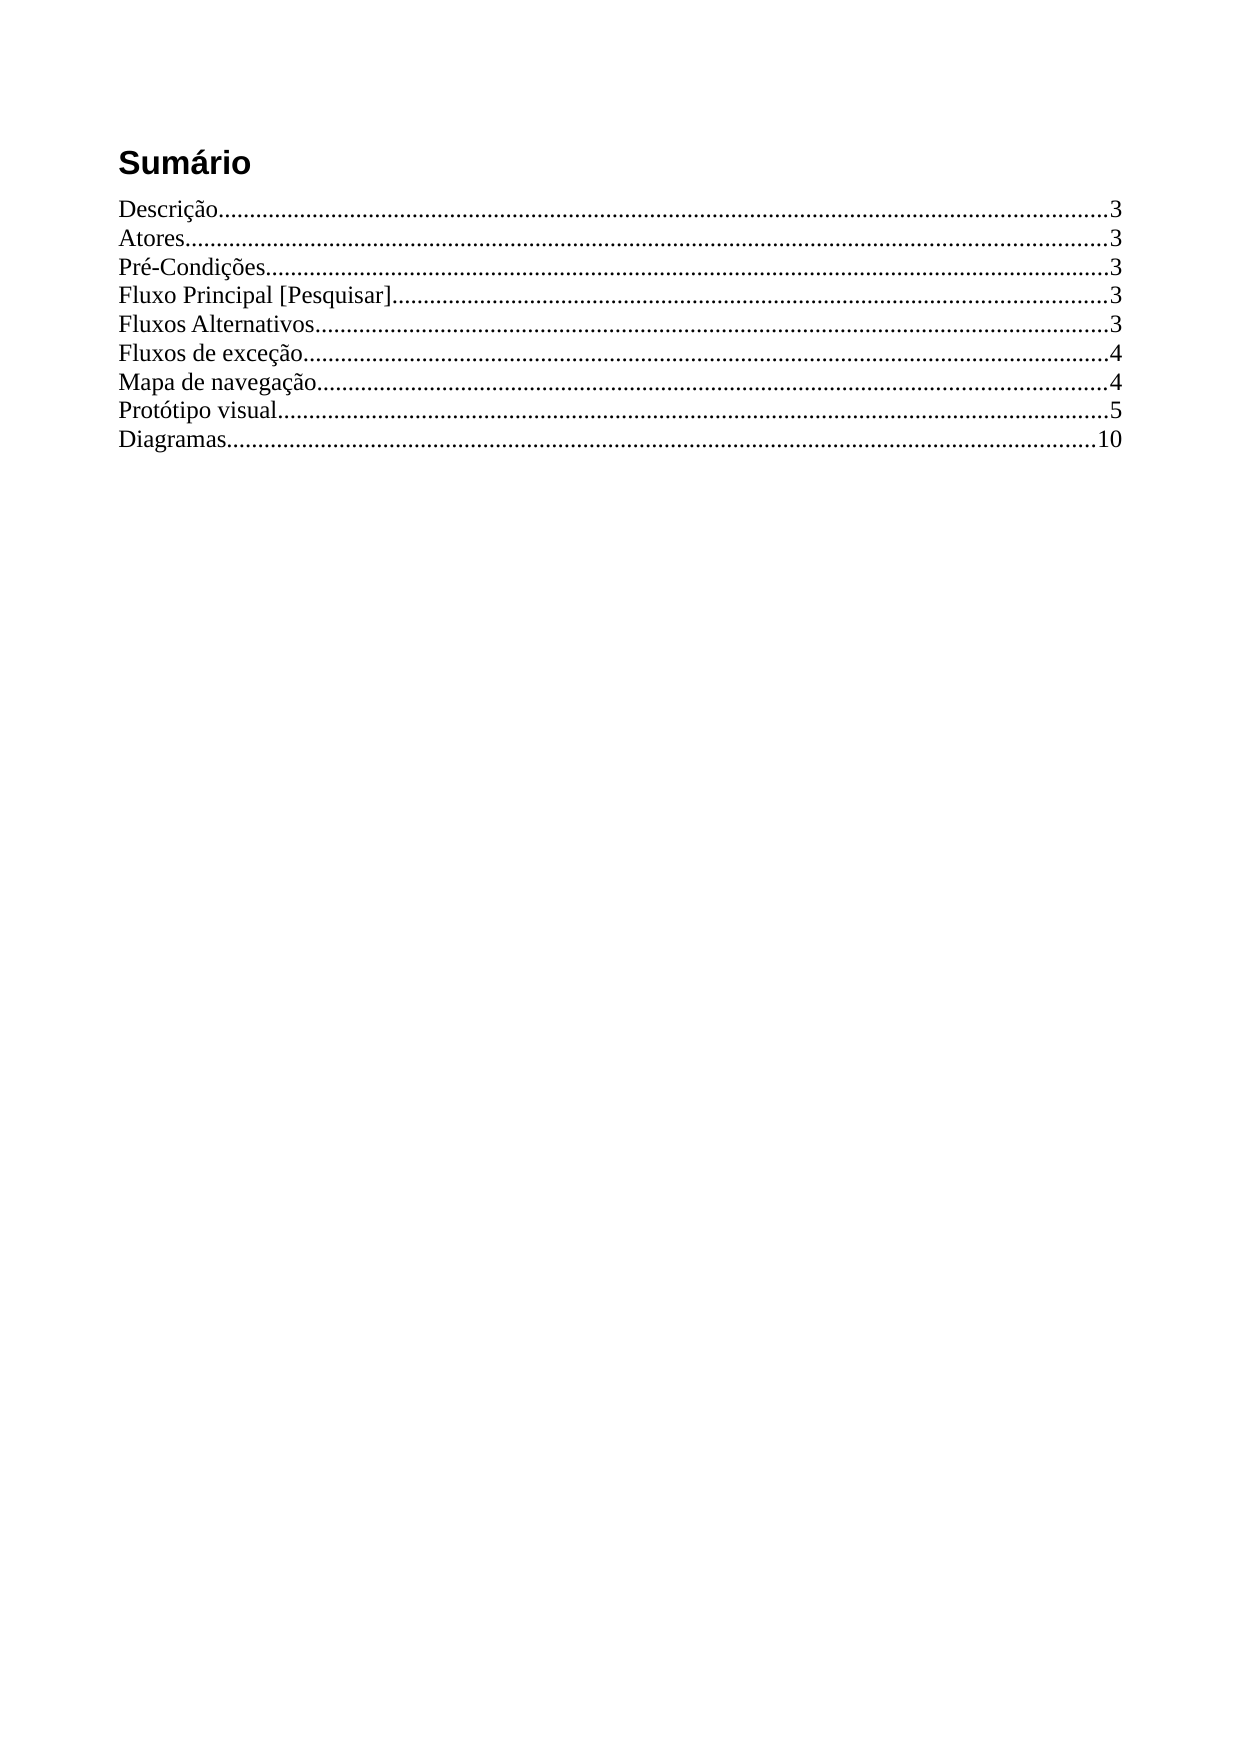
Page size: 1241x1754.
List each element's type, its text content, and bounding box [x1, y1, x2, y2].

text Pré-Condições 3 [118, 252, 1122, 280]
text Protótipo visual 5 [118, 395, 1122, 424]
text Descrição 3 [118, 194, 1122, 223]
text Fluxo Principal [Pesquisar] 3 [118, 280, 1122, 309]
text Diagramas 10 [118, 424, 1122, 453]
text Mapa de navegação 4 [118, 367, 1122, 395]
text Fluxos de exceção 4 [118, 338, 1122, 367]
text Fluxos Alternativos 3 [118, 309, 1122, 338]
text Atores 3 [118, 223, 1122, 252]
subtitle Sumário [118, 143, 1122, 182]
